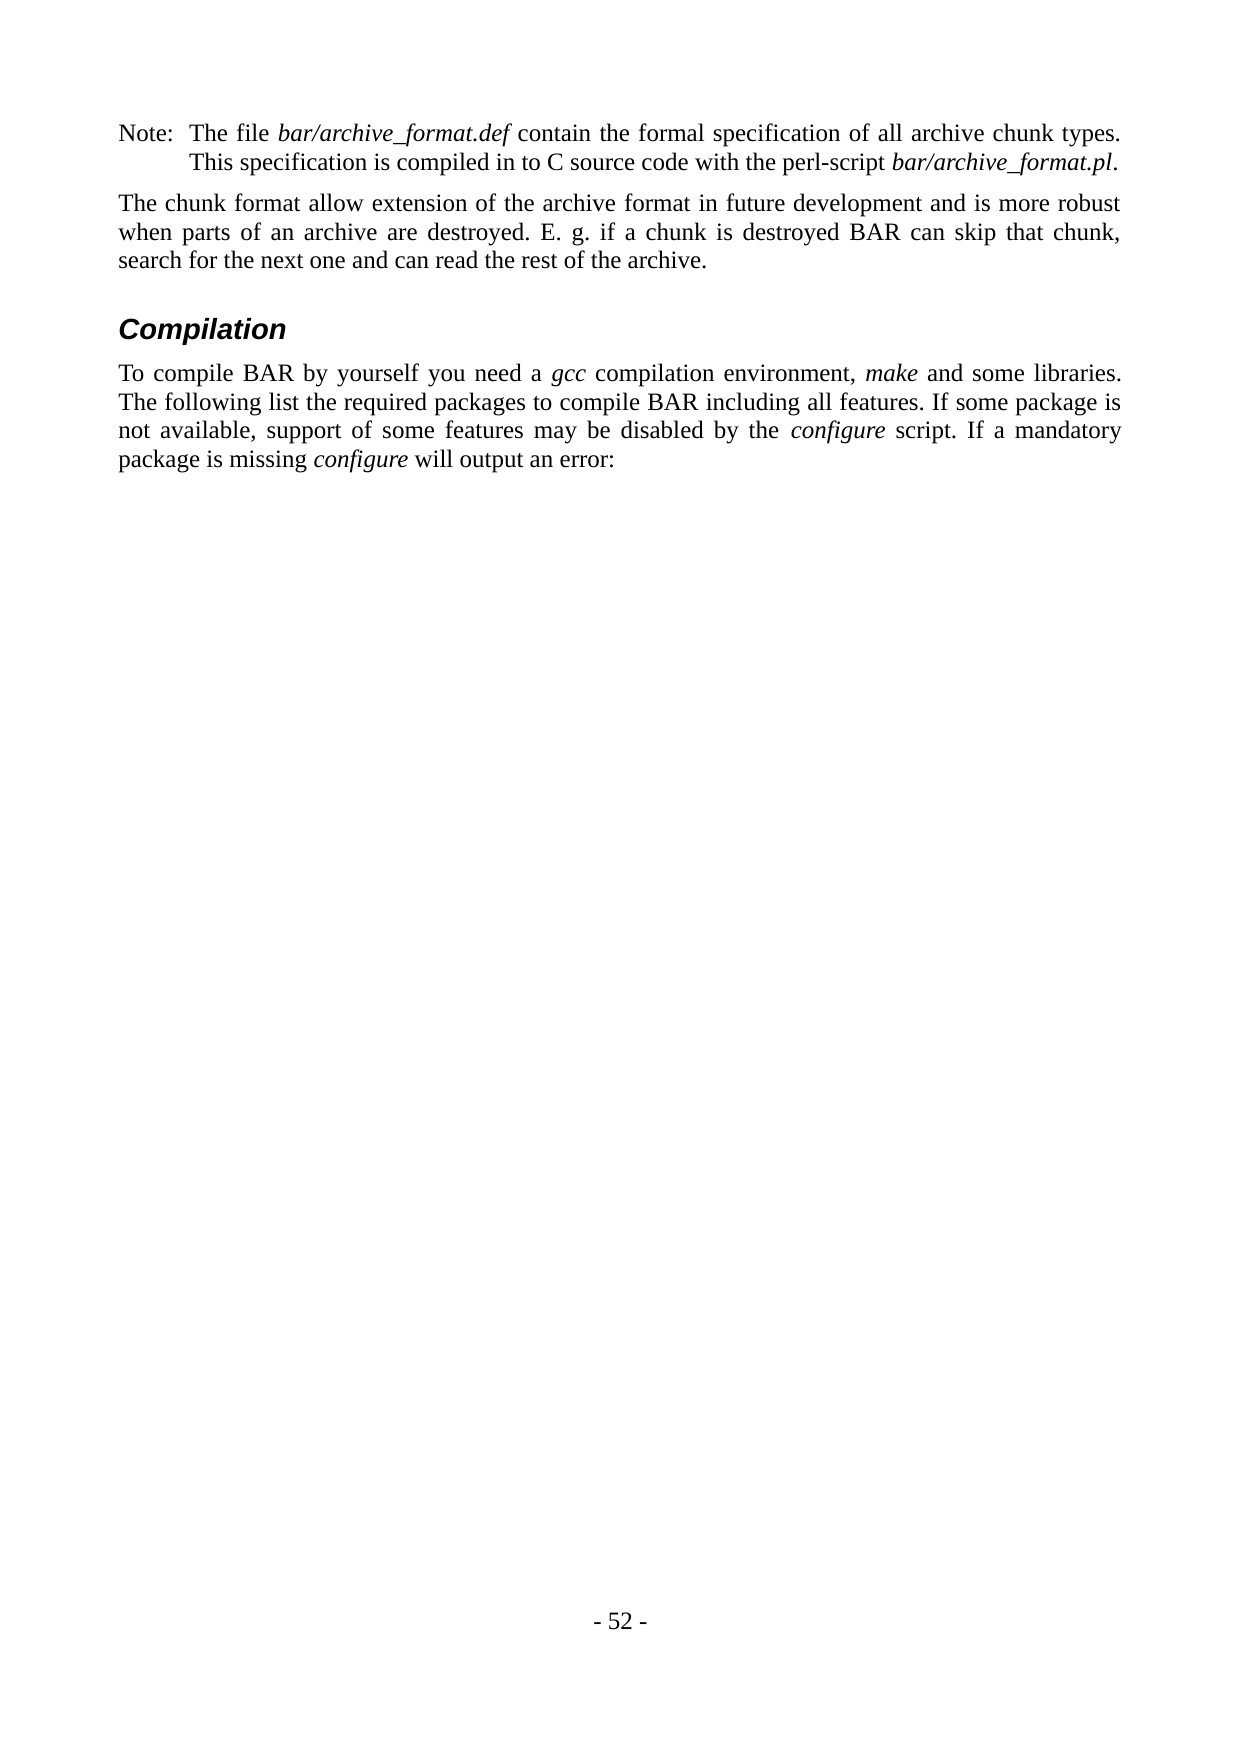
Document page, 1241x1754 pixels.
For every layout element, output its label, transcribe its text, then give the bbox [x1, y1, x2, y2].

text The chunk format allow extension of the archive format in future development and is more robust when parts of an archive are destroyed. E. g. if a chunk is destroyed BAR can skip that chunk, search for the next one and can read the rest of the archive. [118, 188, 1122, 274]
text To compile BAR by yourself you need a gcc compilation environment, make and some libraries. The following list the required packages to compile BAR including all features. If some package is not available, support of some features may be disabled by the configure script. If a mandatory package is missing configure will output an error: [118, 358, 1122, 473]
text Note: The file bar/archive_format.def contain the formal specification of all archive chunk types. This specification is compiled in to C source code with the perl-script bar/archive_format.pl. [118, 118, 1122, 176]
subtitle Compilation [118, 312, 1122, 345]
